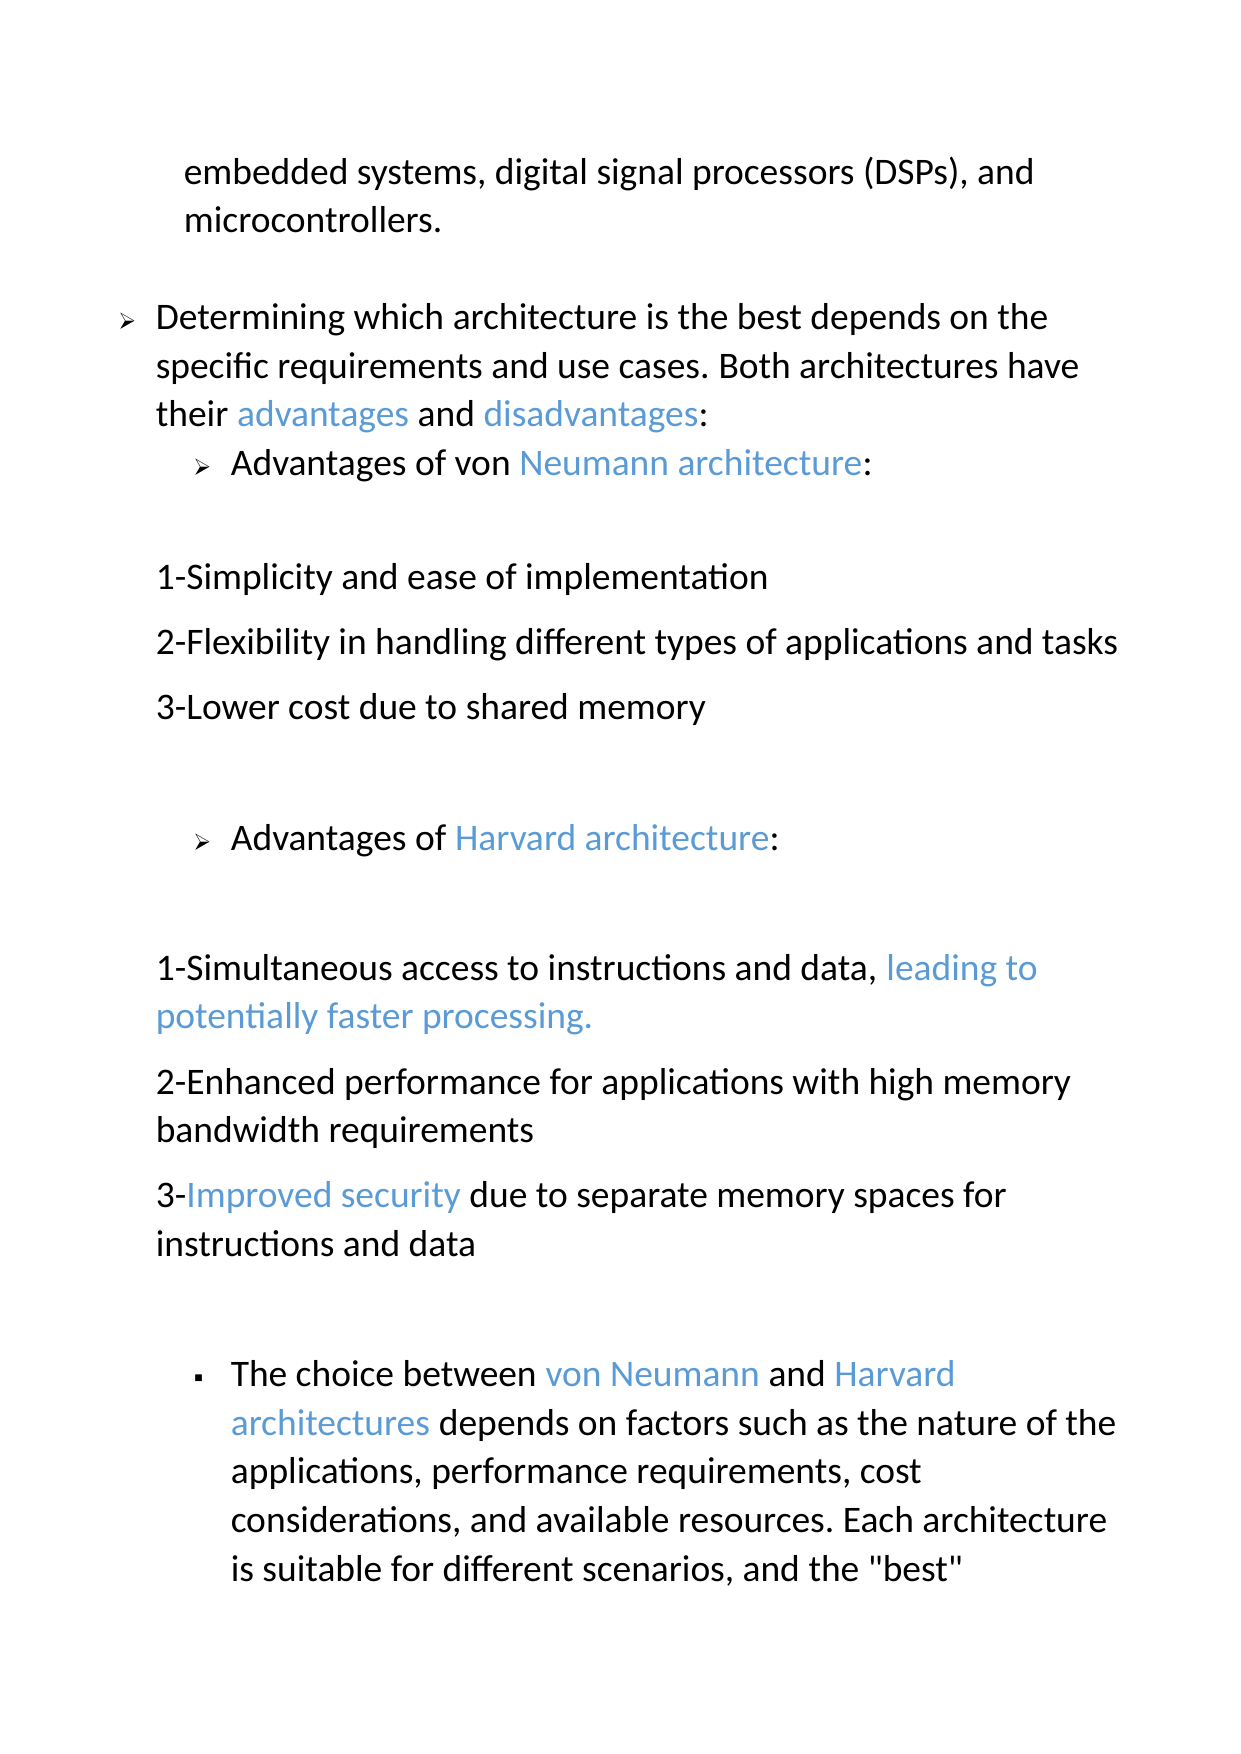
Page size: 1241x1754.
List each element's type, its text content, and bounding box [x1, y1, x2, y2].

list Advantages of Harvard architecture: [193, 813, 1122, 859]
list embedded systems, digital signal processors (DSPs), and microcontrollers. [146, 148, 1122, 242]
text 3-Improved security due to separate memory spaces for instructions and data [156, 1171, 1122, 1266]
list Determining which architecture is the best depends on the specific requirements and use cases. Both architectures have their advantages and disadvantages: [118, 293, 1122, 436]
text 1-Simplicity and ease of implementation [156, 553, 1122, 598]
text 3-Lower cost due to shared memory [156, 683, 1122, 729]
list The choice between von Neumann and Harvard architectures depends on factors such as the nature of the applications, performance requirements, cost considerations, and available resources. Each architecture is suitable for different scenarios, and the "best" [193, 1350, 1122, 1590]
text 2-Flexibility in handling different types of applications and tasks [156, 618, 1122, 664]
text 2-Enhanced performance for applications with high memory bandwidth requirements [156, 1058, 1122, 1152]
text 1-Simultaneous access to instructions and data, leading to potentially faster processing. [156, 944, 1122, 1038]
list Advantages of von Neumann architecture: [193, 439, 1122, 485]
